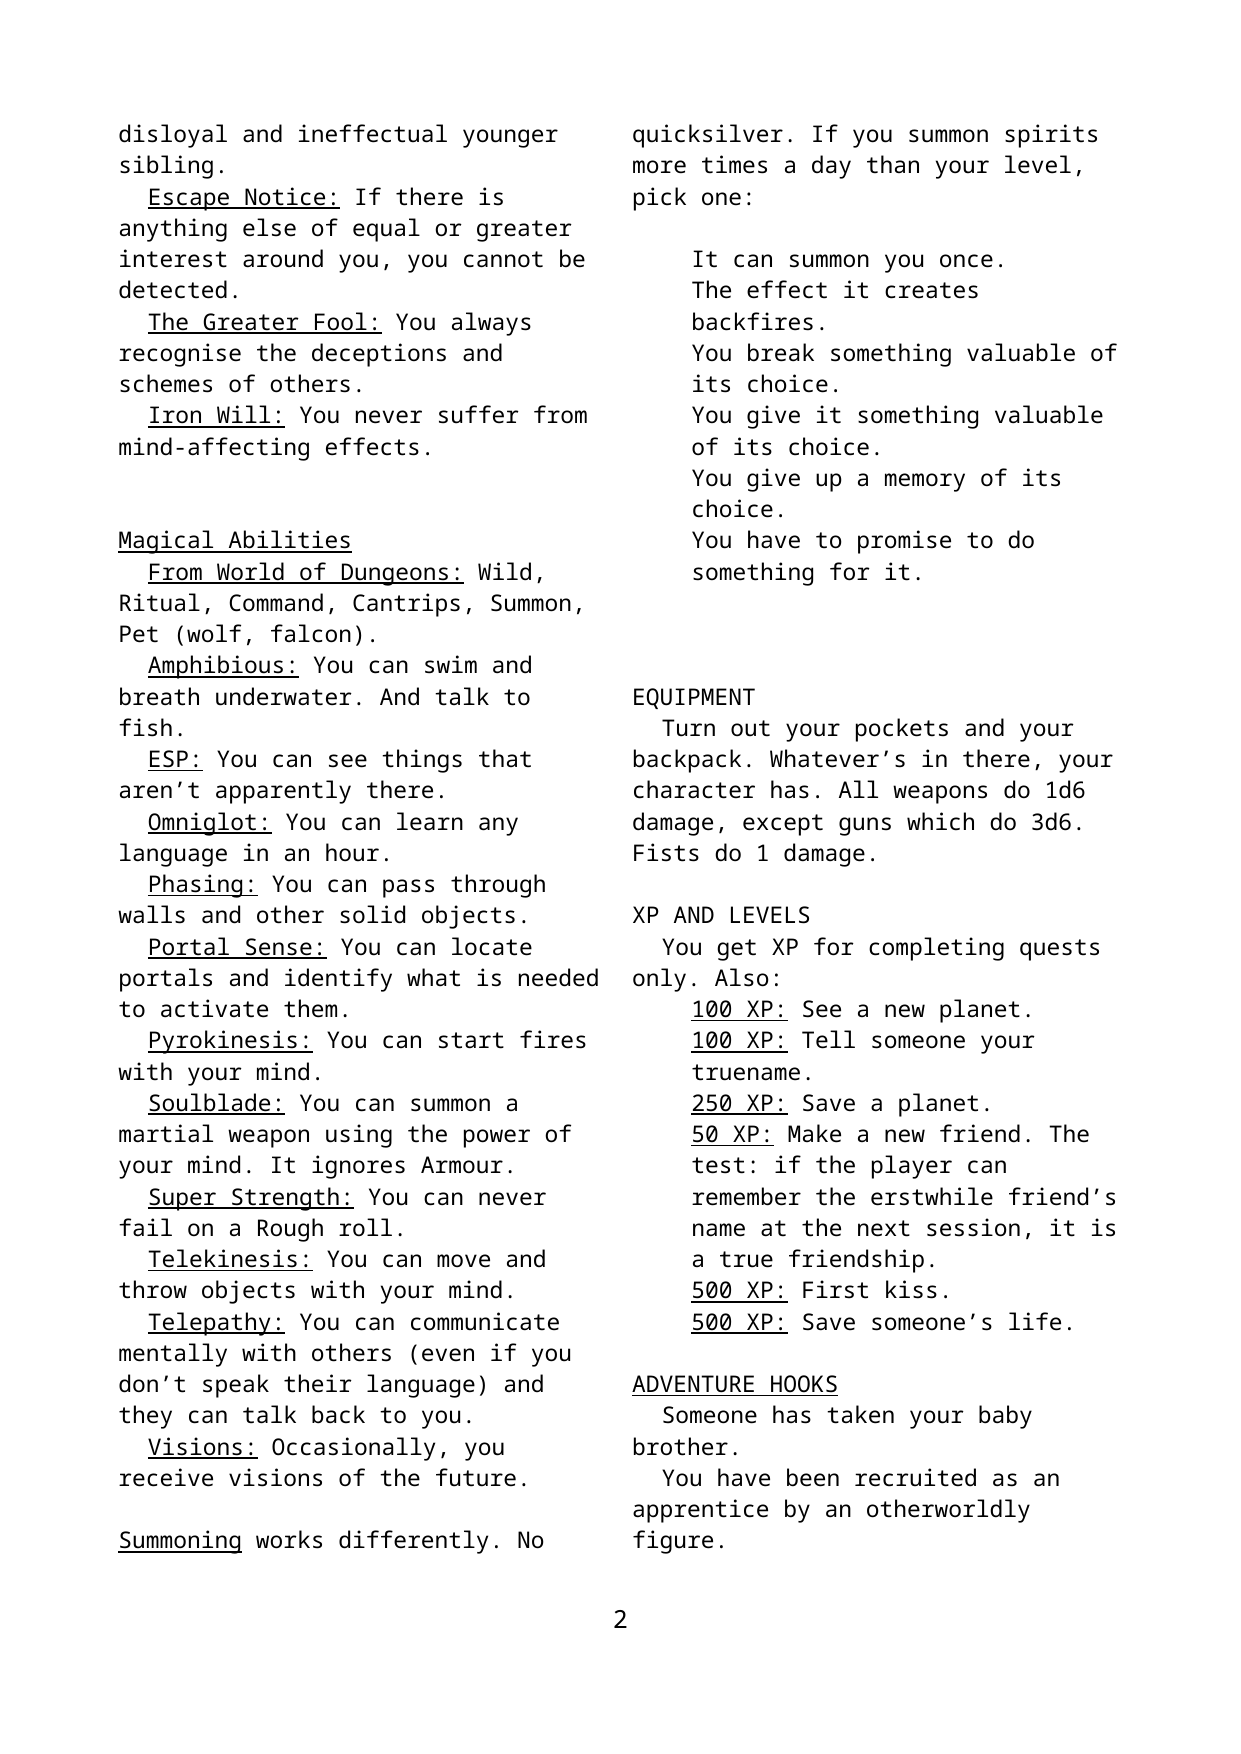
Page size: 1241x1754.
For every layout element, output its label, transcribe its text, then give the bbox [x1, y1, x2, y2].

text Super Strength: You can never fail on a Rough roll. [118, 1181, 608, 1243]
text The effect it creates backfires. [691, 274, 1122, 337]
text You break something valuable of its choice. [691, 337, 1122, 399]
text Iron Will: You never suffer from mind-affecting effects. [118, 399, 608, 462]
text You have been recruited as an apprentice by an otherworldly figure. [632, 1462, 1122, 1556]
text 100 XP: Tell someone your truename. [691, 1024, 1122, 1087]
text You give up a memory of its choice. [691, 462, 1122, 524]
subtitle EQUIPMENT [632, 681, 1122, 712]
text Turn out your pockets and your backpack. Whatever’s in there, your character has. All weapons do 1d6 damage, except guns which do 3d6. Fists do 1 damage. [632, 712, 1122, 868]
text Escape Notice: If there is anything else of equal or greater interest around you, you cannot be detected. [118, 181, 608, 306]
text Someone has taken your baby brother. [632, 1399, 1122, 1462]
text Pyrokinesis: You can start fires with your mind. [118, 1024, 608, 1087]
text 50 XP: Make a new friend. The test: if the player can remember the erstwhile friend’s name at the next session, it is a true friendship. [691, 1118, 1122, 1274]
text 250 XP: Save a planet. [691, 1087, 1122, 1118]
text 500 XP: Save someone’s life. [691, 1306, 1122, 1337]
text Omniglot: You can learn any language in an hour. [118, 806, 608, 868]
text It can summon you once. [691, 243, 1122, 274]
text From World of Dungeons: Wild, Ritual, Command, Cantrips, Summon, Pet (wolf, falcon). [118, 556, 608, 649]
text 100 XP: See a new planet. [691, 993, 1122, 1024]
text Amphibious: You can swim and breath underwater. And talk to fish. [118, 649, 608, 743]
subtitle Summoning works differently. No [118, 1524, 608, 1556]
text Soulblade: You can summon a martial weapon using the power of your mind. It ignores Armour. [118, 1087, 608, 1181]
text Phasing: You can pass through walls and other solid objects. [118, 868, 608, 931]
subtitle XP AND LEVELS [632, 899, 1122, 931]
text ESP: You can see things that aren’t apparently there. [118, 743, 608, 806]
subtitle quicksilver. If you summon spirits more times a day than your level, pick one: [632, 118, 1122, 212]
text Portal Sense: You can locate portals and identify what is needed to activate them. [118, 931, 608, 1024]
text The Greater Fool: You always recognise the deceptions and schemes of others. [118, 306, 608, 399]
text You give it something valuable of its choice. [691, 399, 1122, 462]
text You get XP for completing quests only. Also: [632, 931, 1122, 993]
subtitle ADVENTURE HOOKS [632, 1368, 1122, 1399]
text disloyal and ineffectual younger sibling. [118, 118, 608, 181]
text Visions: Occasionally, you receive visions of the future. [118, 1431, 608, 1493]
text Telekinesis: You can move and throw objects with your mind. [118, 1243, 608, 1306]
subtitle Magical Abilities [118, 524, 608, 556]
text You have to promise to do something for it. [691, 524, 1122, 587]
text 500 XP: First kiss. [691, 1274, 1122, 1306]
text Telepathy: You can communicate mentally with others (even if you don’t speak their language) and they can talk back to you. [118, 1306, 608, 1431]
